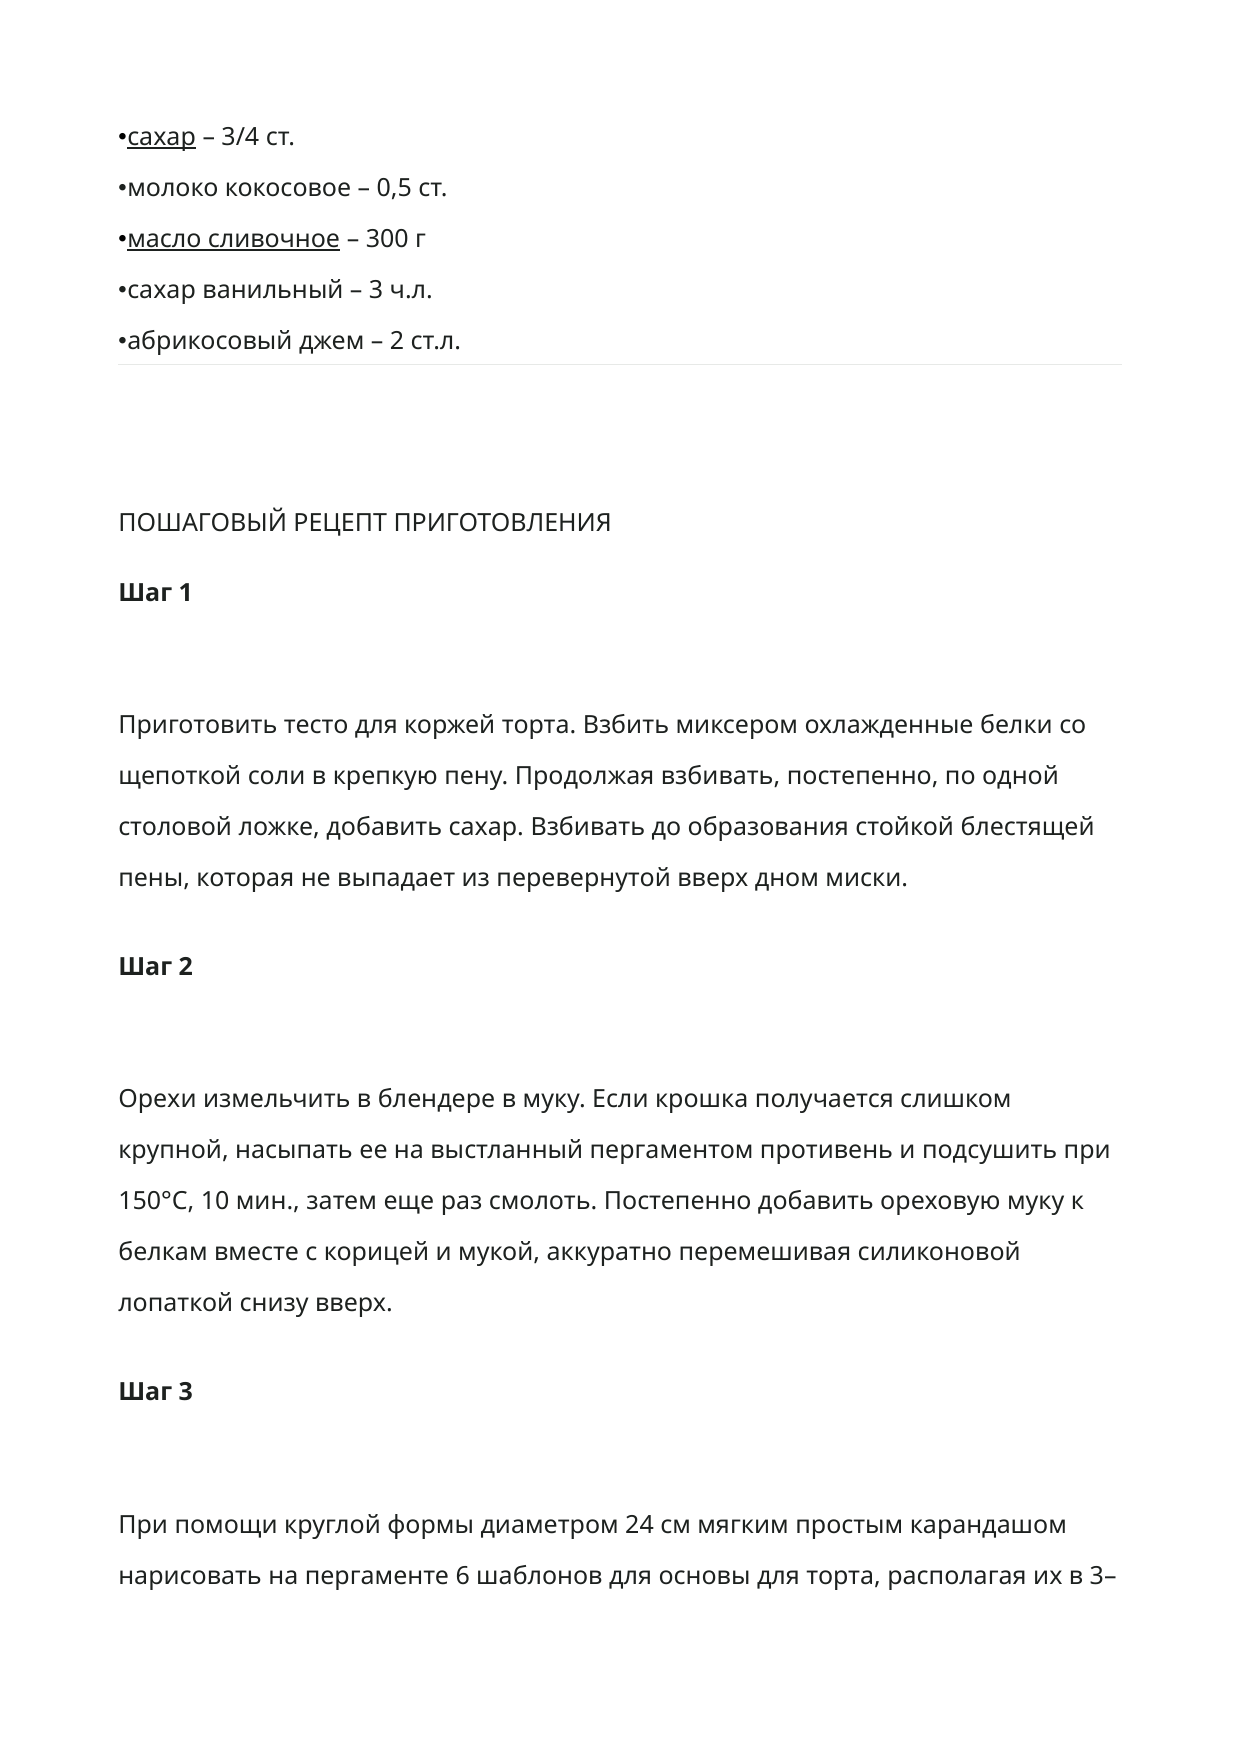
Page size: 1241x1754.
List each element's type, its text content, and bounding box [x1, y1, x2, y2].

list сахар – 3/4 ст. [118, 118, 1122, 152]
list масло сливочное – 300 г [118, 220, 1122, 254]
subtitle ПОШАГОВЫЙ РЕЦЕПТ ПРИГОТОВЛЕНИЯ [118, 504, 1122, 538]
list сахар ванильный – 3 ч.л. [118, 271, 1122, 305]
text Шаг 2 [118, 949, 1122, 983]
text Приготовить тесто для коржей торта. Взбить миксером охлажденные белки со щепоткой соли в крепкую пену. Продолжая взбивать, постепенно, по одной столовой ложке, добавить сахар. Взбивать до образования стойкой блестящей пены, которая не выпадает из перевернутой вверх дном миски. [118, 706, 1122, 894]
list молоко кокосовое – 0,5 ст. [118, 169, 1122, 203]
list абрикосовый джем – 2 ст.л. [118, 322, 1122, 364]
text При помощи круглой формы диаметром 24 см мягким простым карандашом нарисовать на пергаменте 6 шаблонов для основы для торта, располагая их в 3– [118, 1506, 1122, 1591]
text Орехи измельчить в блендере в муку. Если крошка получается слишком крупной, насыпать ее на выстланный пергаментом противень и подсушить при 150°С, 10 мин., затем еще раз смолоть. Постепенно добавить ореховую муку к белкам вместе с корицей и мукой, аккуратно перемешивая силиконовой лопаткой снизу вверх. [118, 1081, 1122, 1319]
text Шаг 1 [118, 574, 1122, 608]
text Шаг 3 [118, 1374, 1122, 1408]
